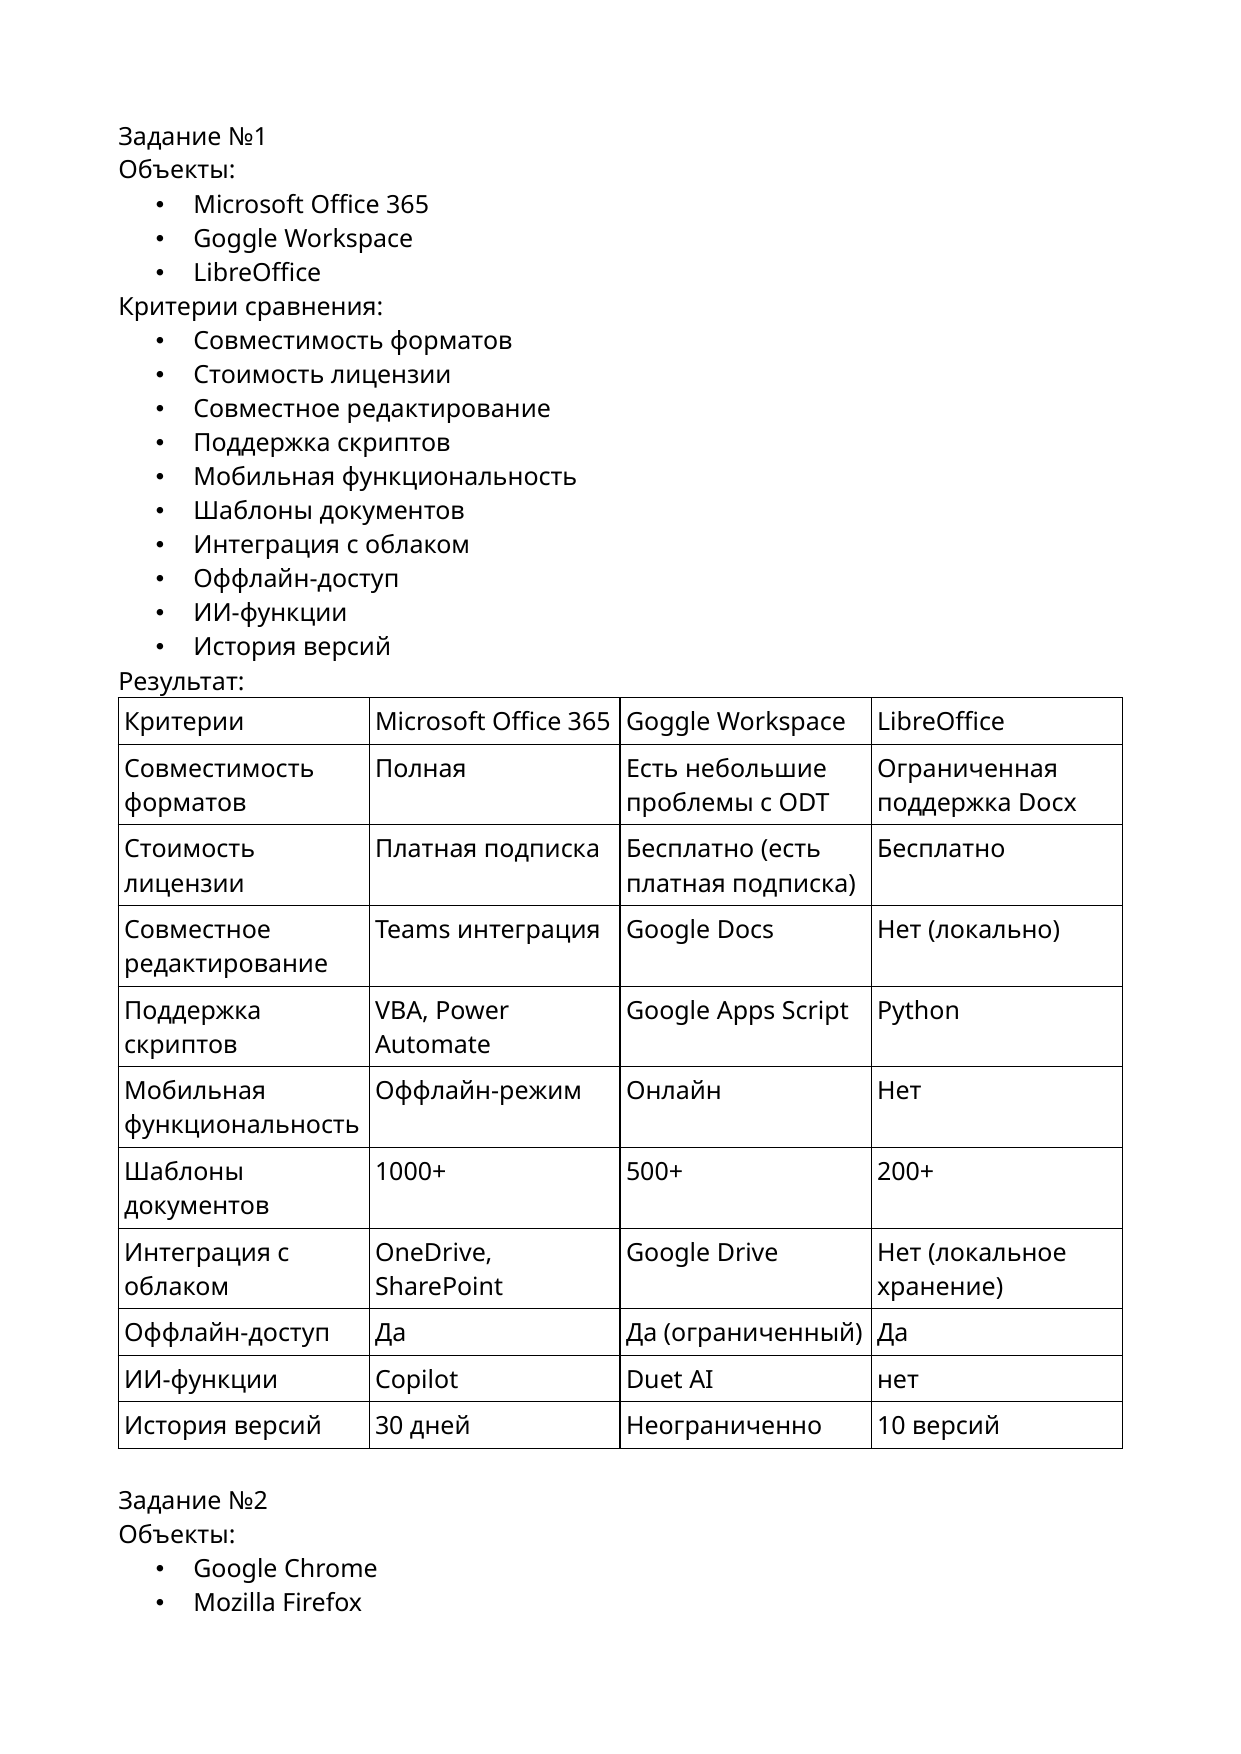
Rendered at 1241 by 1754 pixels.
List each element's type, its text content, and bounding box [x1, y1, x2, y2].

table_cell Полная [370, 745, 619, 824]
table_cell Бесплатно (есть платная подписка) [621, 825, 871, 905]
table_cell Teams интеграция [370, 906, 619, 986]
table_cell OneDrive, SharePoint [370, 1229, 619, 1308]
table_cell Есть небольшие проблемы с ODT [621, 745, 871, 824]
table_cell Интеграция с облаком [119, 1229, 369, 1308]
table_cell Да [872, 1309, 1122, 1355]
list Goggle Workspace [156, 220, 1122, 254]
table_header Критерии [119, 698, 369, 744]
table_cell нет [872, 1356, 1122, 1401]
list Стоимость лицензии [156, 357, 1122, 391]
table_cell 200+ [872, 1148, 1122, 1227]
list ИИ-функции [156, 595, 1122, 629]
table_cell Нет (локальное хранение) [872, 1229, 1122, 1308]
table_cell 10 версий [872, 1402, 1122, 1448]
table_cell 1000+ [370, 1148, 619, 1227]
table_header Microsoft Office 365 [370, 698, 619, 744]
table_cell Да (ограниченный) [621, 1309, 871, 1355]
table_cell Google Drive [621, 1229, 871, 1308]
table_cell ИИ-функции [119, 1356, 369, 1401]
table_cell Мобильная функциональность [119, 1067, 369, 1147]
list Mozilla Firefox [156, 1585, 1122, 1619]
text Объекты: [118, 1517, 1122, 1551]
table_cell Python [872, 987, 1122, 1066]
text Объекты: [118, 152, 1122, 186]
list История версий [156, 629, 1122, 663]
table_cell Совместное редактирование [119, 906, 369, 986]
list Microsoft Office 365 [156, 186, 1122, 220]
list Шаблоны документов [156, 493, 1122, 527]
table_cell Нет (локально) [872, 906, 1122, 986]
list Мобильная функциональность [156, 459, 1122, 493]
list Совместимость форматов [156, 322, 1122, 357]
table_cell История версий [119, 1402, 369, 1448]
list Оффлайн-доступ [156, 561, 1122, 595]
text Критерии сравнения: [118, 288, 1122, 322]
table_cell Copilot [370, 1356, 619, 1401]
table_cell Неограниченно [621, 1402, 871, 1448]
table_header LibreOffice [872, 698, 1122, 744]
table_cell Оффлайн-доступ [119, 1309, 369, 1355]
table_cell Онлайн [621, 1067, 871, 1147]
table_cell Да [370, 1309, 619, 1355]
table_cell Платная подписка [370, 825, 619, 905]
text Результат: [118, 663, 1122, 697]
text Задание №1 [118, 118, 1122, 152]
table_header Goggle Workspace [621, 698, 871, 744]
list LibreOffice [156, 254, 1122, 288]
table_cell Бесплатно [872, 825, 1122, 905]
table_cell Шаблоны документов [119, 1148, 369, 1227]
list Совместное редактирование [156, 391, 1122, 425]
table_cell VBA, Power Automate [370, 987, 619, 1066]
list Интеграция с облаком [156, 527, 1122, 561]
text Задание №2 [118, 1483, 1122, 1517]
table_cell Стоимость лицензии [119, 825, 369, 905]
table_cell Совместимость форматов [119, 745, 369, 824]
table_cell 30 дней [370, 1402, 619, 1448]
table_cell 500+ [621, 1148, 871, 1227]
table_cell Google Docs [621, 906, 871, 986]
table_cell Поддержка скриптов [119, 987, 369, 1066]
list Google Chrome [156, 1551, 1122, 1585]
table_cell Duet AI [621, 1356, 871, 1401]
table_cell Google Apps Script [621, 987, 871, 1066]
table_cell Оффлайн-режим [370, 1067, 619, 1147]
list Поддержка скриптов [156, 425, 1122, 459]
table_cell Ограниченная поддержка Docx [872, 745, 1122, 824]
table_cell Нет [872, 1067, 1122, 1147]
